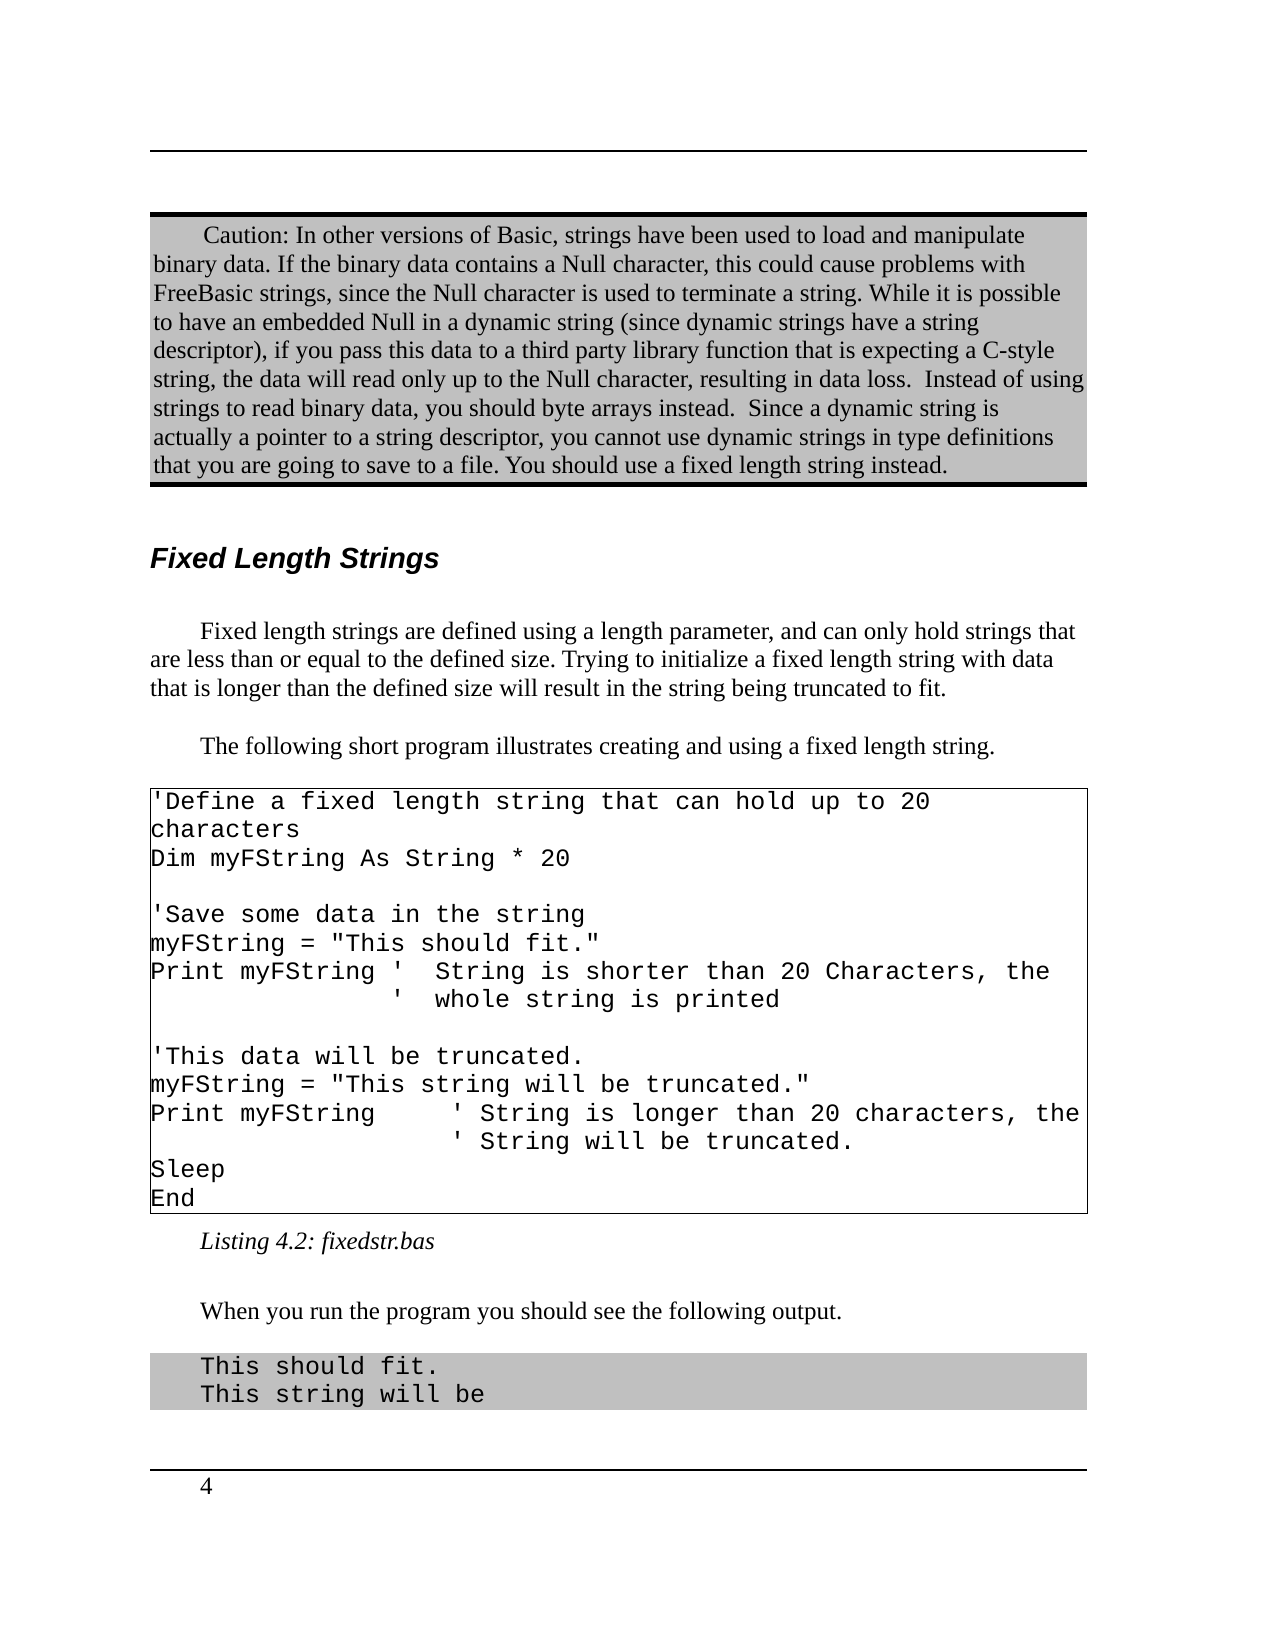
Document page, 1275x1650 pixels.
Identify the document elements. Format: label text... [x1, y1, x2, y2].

text This string will be [150, 1382, 1087, 1410]
text 'Define a fixed length string that can hold up to 20 characters [151, 789, 1087, 845]
text End [151, 1185, 1087, 1213]
text Caution: In other versions of Basic, strings have been used to load and manipulate binary data. If the binary data contains a Null character, this could cause problems with FreeBasic strings, since the Null character is used to terminate a string. While it is possible to have an embedded Null in a dynamic string (since dynamic strings have a string descriptor), if you pass this data to a third party library function that is expecting a C-style string, the data will read only up to the Null character, resulting in data loss. Instead of using strings to read binary data, you should byte arrays instead. Since a dynamic string is actually a pointer to a string descriptor, you cannot use dynamic strings in type definitions that you are going to save to a file. You should use a fixed length string instead. [150, 217, 1087, 482]
text Listing 4.2: fixedstr.bas [150, 1226, 1087, 1255]
text When you run the program you should see the following output. [150, 1296, 1087, 1325]
text ' whole string is printed [151, 987, 1087, 1015]
text 'Save some data in the string [151, 902, 1087, 930]
text myFString = "This string will be truncated." [151, 1072, 1087, 1100]
text 'This data will be truncated. [151, 1043, 1087, 1072]
text Print myFString ' String is shorter than 20 Characters, the [151, 958, 1087, 987]
text This should fit. [150, 1353, 1087, 1382]
text Sleep [151, 1157, 1087, 1185]
subtitle Fixed Length Strings [150, 541, 1087, 574]
text Print myFString ' String is longer than 20 characters, the [151, 1100, 1087, 1128]
text Dim myFString As String * 20 [151, 845, 1087, 873]
text ' String will be truncated. [151, 1128, 1087, 1157]
text The following short program illustrates creating and using a fixed length string. [150, 731, 1087, 759]
text myFString = "This should fit." [151, 930, 1087, 958]
text Fixed length strings are defined using a length parameter, and can only hold strings that are less than or equal to the defined size. Trying to initialize a fixed length string with data that is longer than the defined size will result in the string being truncated to fit. [150, 616, 1087, 702]
